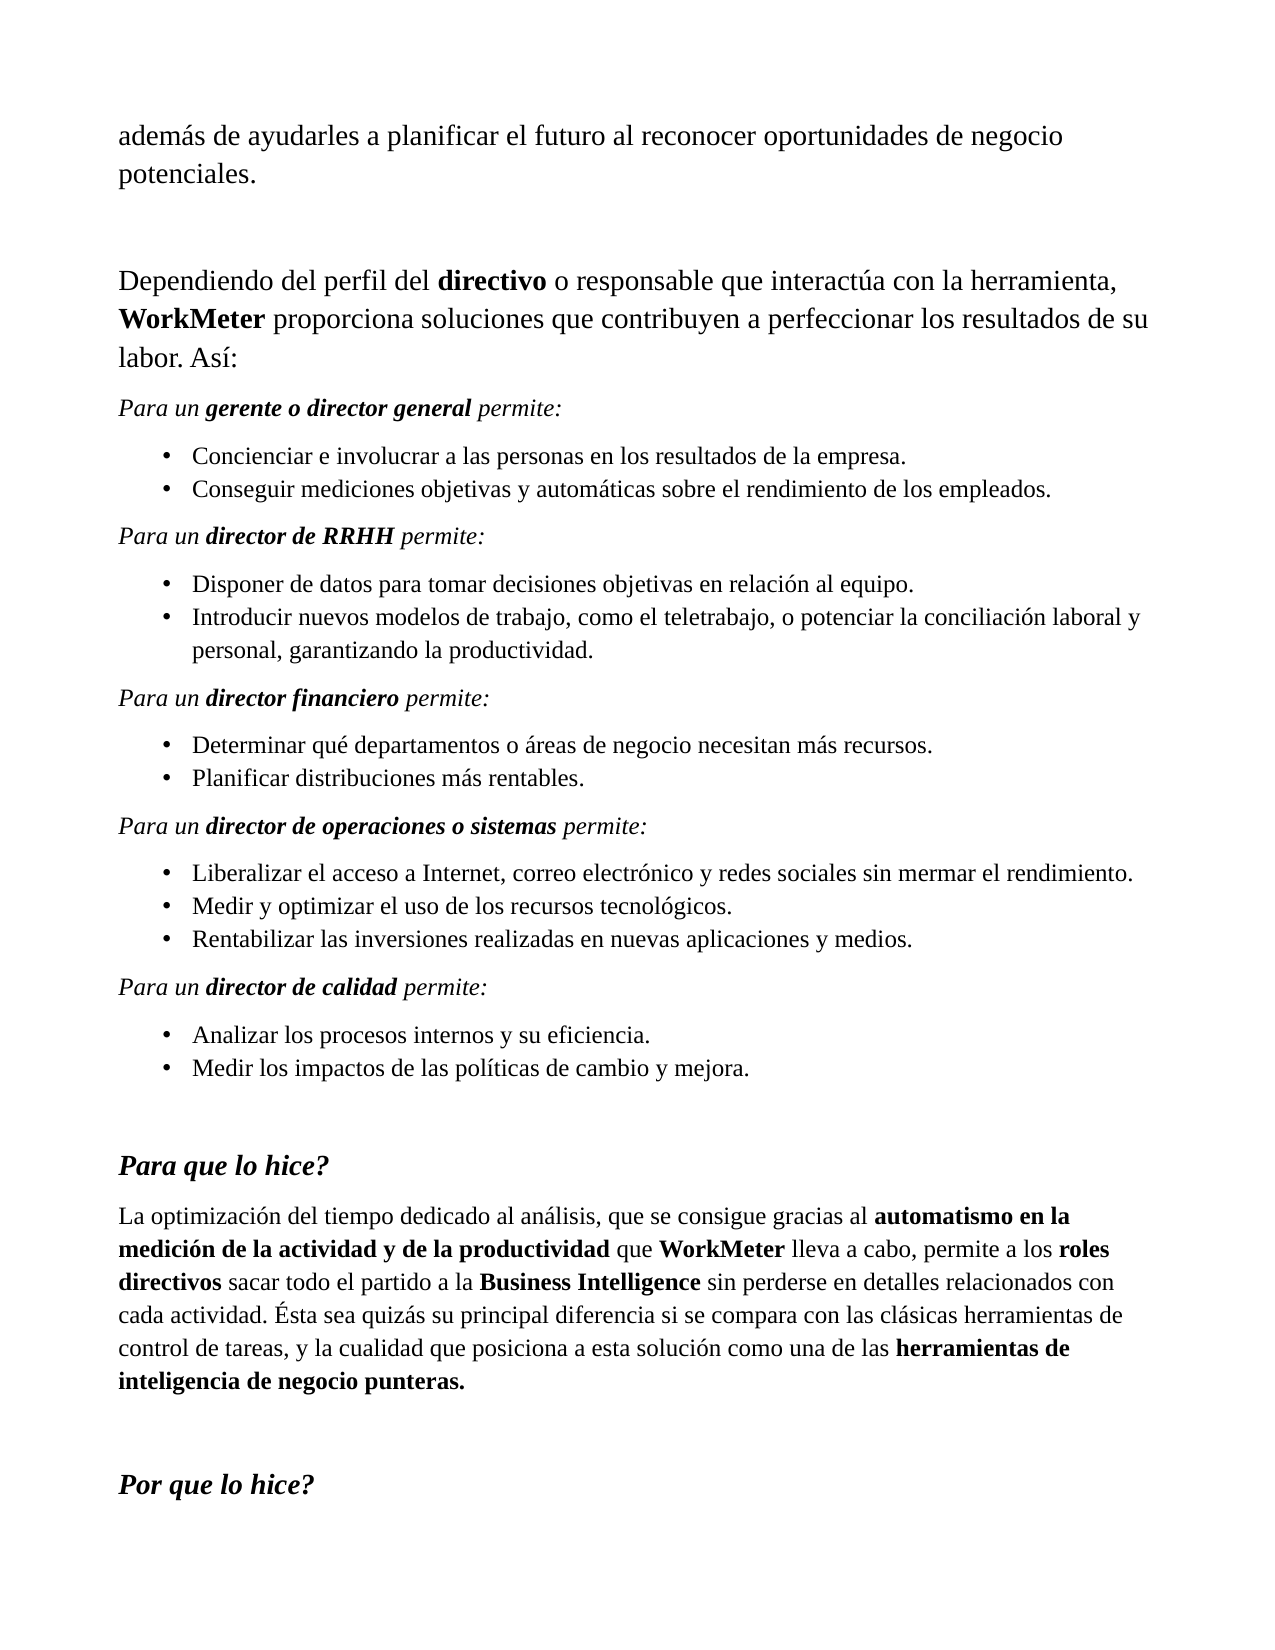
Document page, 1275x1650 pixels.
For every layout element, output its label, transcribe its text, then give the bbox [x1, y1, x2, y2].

text Por que lo hice? [118, 1467, 1157, 1500]
text Para un director financiero permite: [118, 683, 1157, 711]
text La optimización del tiempo dedicado al análisis, que se consigue gracias al automatismo en la medición de la actividad y de la productividad que WorkMeter lleva a cabo, permite a los roles directivos sacar todo el partido a la Business Intelligence sin perderse en detalles relacionados con cada actividad. Ésta sea quizás su principal diferencia si se compara con las clásicas herramientas de control de tareas, y la cualidad que posiciona a esta solución como una de las herramientas de inteligencia de negocio punteras. [118, 1201, 1157, 1395]
list Analizar los procesos internos y su eficiencia. [162, 1020, 1157, 1048]
text Para un director de calidad permite: [118, 972, 1157, 1001]
text Para un gerente o director general permite: [118, 393, 1157, 422]
list Planificar distribuciones más rentables. [162, 763, 1157, 792]
list Medir y optimizar el uso de los recursos tecnológicos. [162, 891, 1157, 920]
text además de ayudarles a planificar el futuro al reconocer oportunidades de negocio potenciales. [118, 118, 1157, 190]
list Disponer de datos para tomar decisiones objetivas en relación al equipo. [162, 569, 1157, 598]
list Introducir nuevos modelos de trabajo, como el teletrabajo, o potenciar la conciliación laboral y personal, garantizando la productividad. [162, 602, 1157, 664]
text Para un director de RRHH permite: [118, 521, 1157, 550]
list Medir los impactos de las políticas de cambio y mejora. [162, 1053, 1157, 1081]
text Dependiendo del perfil del directivo o responsable que interactúa con la herramienta, WorkMeter proporciona soluciones que contribuyen a perfeccionar los resultados de su labor. Así: [118, 263, 1157, 373]
list Concienciar e involucrar a las personas en los resultados de la empresa. [162, 441, 1157, 469]
text Para un director de operaciones o sistemas permite: [118, 811, 1157, 839]
text Para que lo hice? [118, 1148, 1157, 1181]
list Rentabilizar las inversiones realizadas en nuevas aplicaciones y medios. [162, 924, 1157, 953]
list Conseguir mediciones objetivas y automáticas sobre el rendimiento de los empleados. [162, 474, 1157, 502]
list Determinar qué departamentos o áreas de negocio necesitan más recursos. [162, 730, 1157, 759]
list Liberalizar el acceso a Internet, correo electrónico y redes sociales sin mermar el rendimiento. [162, 858, 1157, 887]
